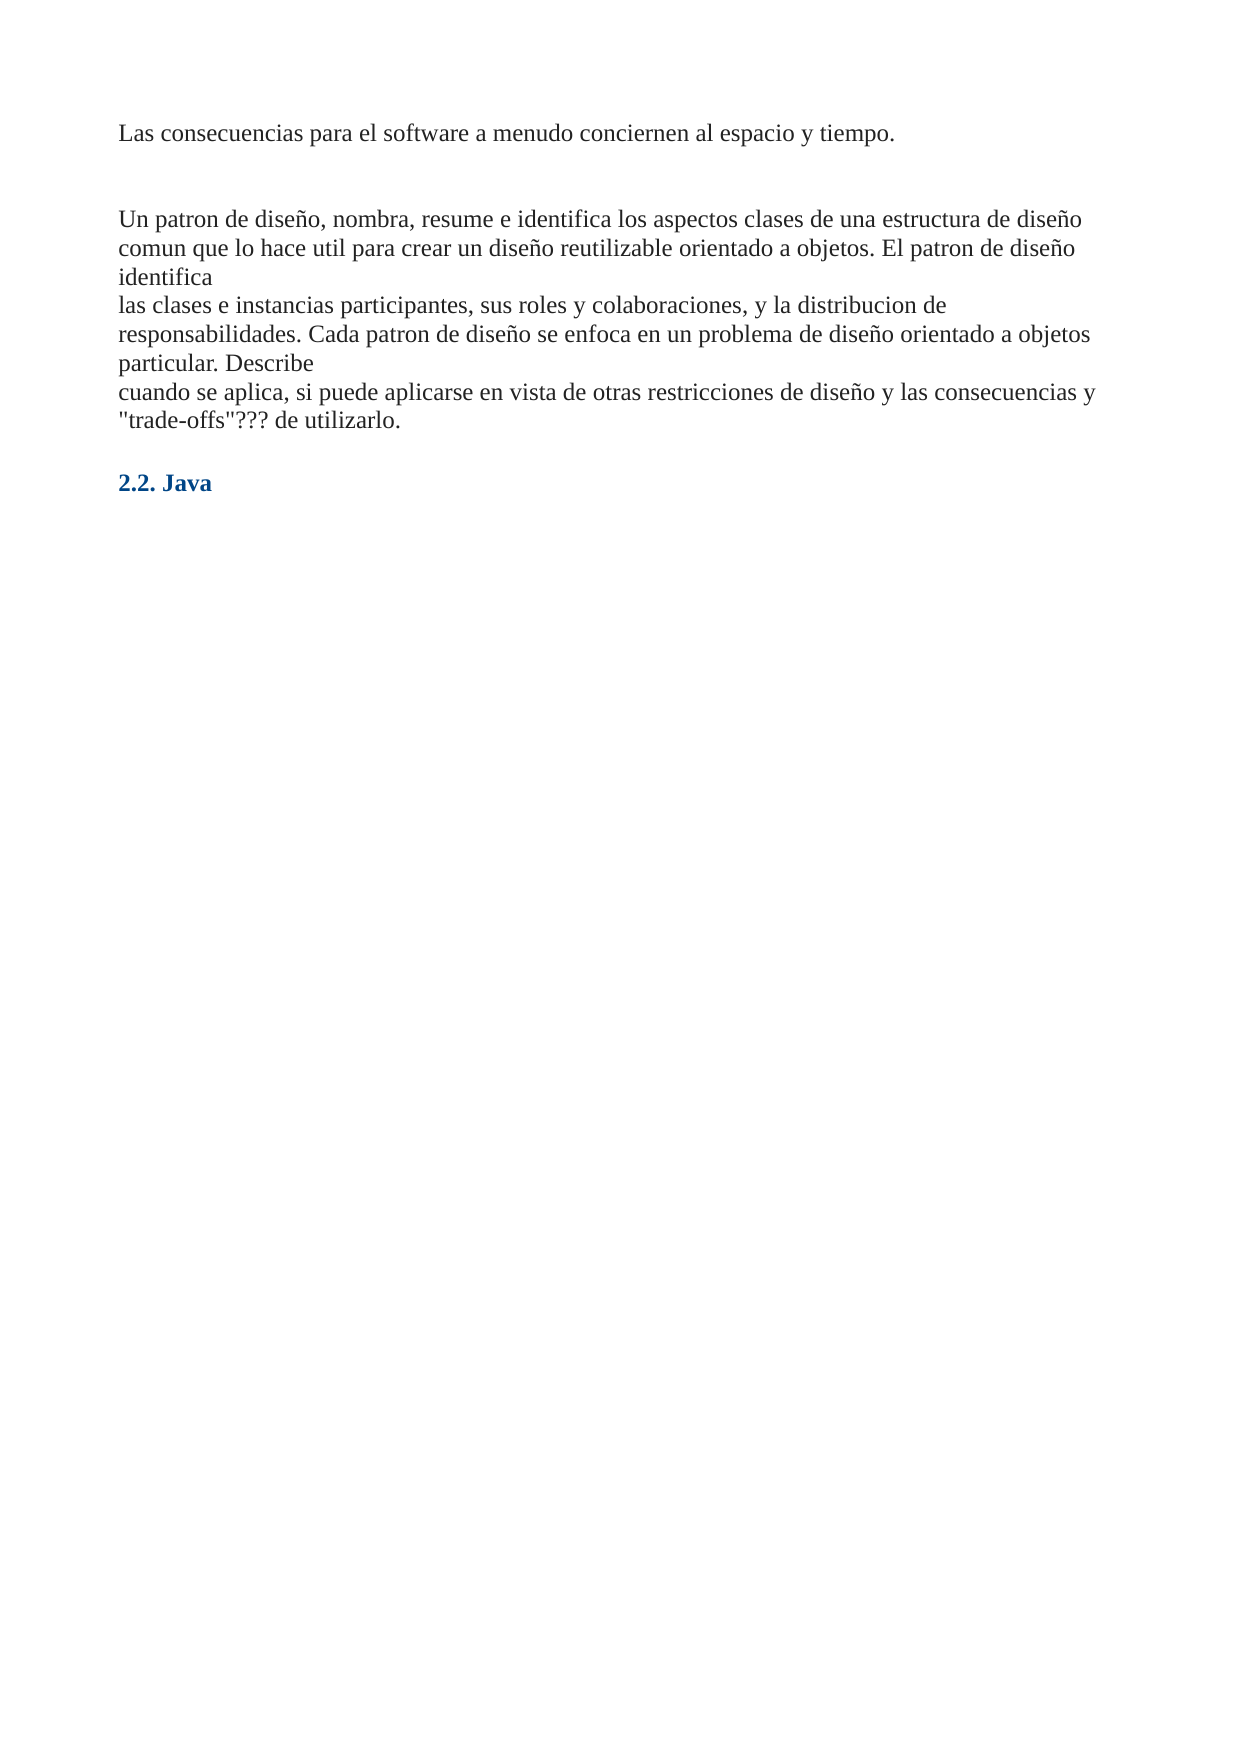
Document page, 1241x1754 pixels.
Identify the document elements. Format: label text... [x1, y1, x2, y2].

text Las consecuencias para el software a menudo conciernen al espacio y tiempo. [118, 118, 1122, 147]
text 2.2. Java [118, 468, 1122, 497]
text cuando se aplica, si puede aplicarse en vista de otras restricciones de diseño y las consecuencias y "trade-offs"??? de utilizarlo. [118, 377, 1122, 434]
text las clases e instancias participantes, sus roles y colaboraciones, y la distribucion de responsabilidades. Cada patron de diseño se enfoca en un problema de diseño orientado a objetos particular. Describe [118, 291, 1122, 377]
text Un patron de diseño, nombra, resume e identifica los aspectos clases de una estructura de diseño comun que lo hace util para crear un diseño reutilizable orientado a objetos. El patron de diseño identifica [118, 204, 1122, 291]
